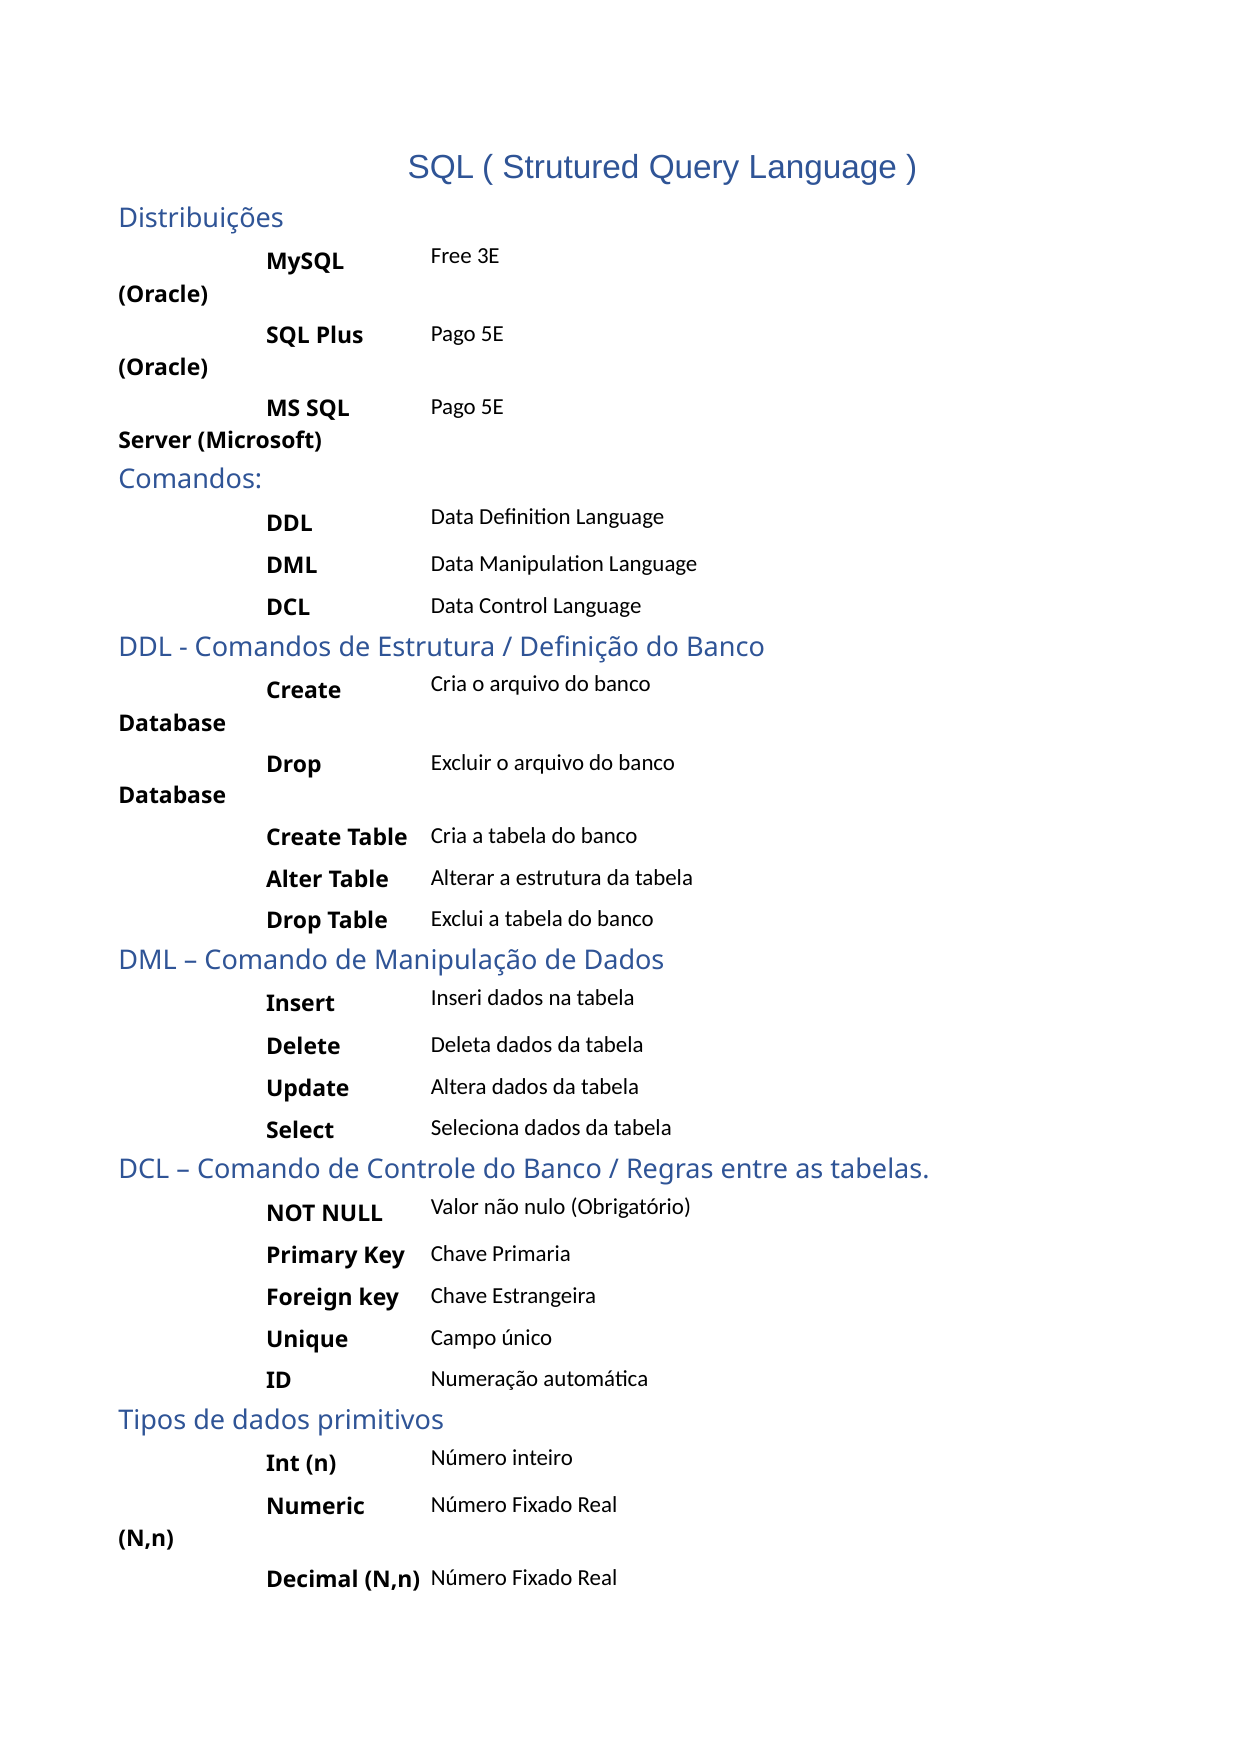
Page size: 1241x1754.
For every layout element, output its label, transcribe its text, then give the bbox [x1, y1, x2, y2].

table_cell Exclui a tabela do banco [425, 899, 738, 941]
table_cell Decimal (N,n) [113, 1558, 425, 1599]
table_header Create Database [113, 664, 425, 743]
table_header Free 3E [425, 236, 738, 314]
table_cell Numeração automática [425, 1359, 738, 1401]
text Tipos de dados primitivos [118, 1401, 1122, 1438]
table_cell Número Fixado Real [425, 1558, 738, 1599]
table_header Número inteiro [425, 1438, 738, 1485]
text DML – Comando de Manipulação de Dados [118, 941, 1122, 978]
subtitle SQL ( Strutured Query Language ) [118, 143, 1122, 186]
table_cell Data Manipulation Language [425, 544, 738, 586]
table_cell Número Fixado Real [425, 1485, 738, 1558]
text DCL – Comando de Controle do Banco / Regras entre as tabelas. [118, 1150, 1122, 1187]
table_cell Create Table [113, 816, 425, 857]
table_cell Cria a tabela do banco [425, 816, 738, 857]
table_cell Alter Table [113, 858, 425, 899]
table_cell MS SQL Server (Microsoft) [113, 387, 425, 460]
table_cell Chave Estrangeira [425, 1276, 738, 1317]
table_cell DCL [113, 586, 425, 627]
table_cell Altera dados da tabela [425, 1067, 738, 1108]
text Distribuições [118, 199, 1122, 236]
table_header Valor não nulo (Obrigatório) [425, 1187, 738, 1234]
table_header Inseri dados na tabela [425, 978, 738, 1025]
table_cell Numeric (N,n) [113, 1485, 425, 1558]
table_cell Update [113, 1067, 425, 1108]
text DDL - Comandos de Estrutura / Definição do Banco [118, 627, 1122, 664]
table_cell Delete [113, 1025, 425, 1067]
table_cell Drop Database [113, 743, 425, 816]
table_header NOT NULL [113, 1187, 425, 1234]
table_cell Seleciona dados da tabela [425, 1108, 738, 1150]
table_cell Campo único [425, 1318, 738, 1359]
table_header DDL [113, 497, 425, 544]
text Comandos: [118, 460, 1122, 497]
table_cell Unique [113, 1318, 425, 1359]
table_header Insert [113, 978, 425, 1025]
table_cell SQL Plus (Oracle) [113, 314, 425, 387]
table_cell Alterar a estrutura da tabela [425, 858, 738, 899]
table_cell Drop Table [113, 899, 425, 941]
table_cell Excluir o arquivo do banco [425, 743, 738, 816]
table_header MySQL (Oracle) [113, 236, 425, 314]
table_cell Chave Primaria [425, 1234, 738, 1276]
table_header Data Definition Language [425, 497, 738, 544]
table_cell Primary Key [113, 1234, 425, 1276]
table_cell Select [113, 1108, 425, 1150]
table_cell ID [113, 1359, 425, 1401]
table_cell Foreign key [113, 1276, 425, 1317]
table_cell Data Control Language [425, 586, 738, 627]
table_header Cria o arquivo do banco [425, 664, 738, 743]
table_cell DML [113, 544, 425, 586]
table_cell Pago 5E [425, 387, 738, 460]
table_cell Pago 5E [425, 314, 738, 387]
table_cell Deleta dados da tabela [425, 1025, 738, 1067]
table_header Int (n) [113, 1438, 425, 1485]
